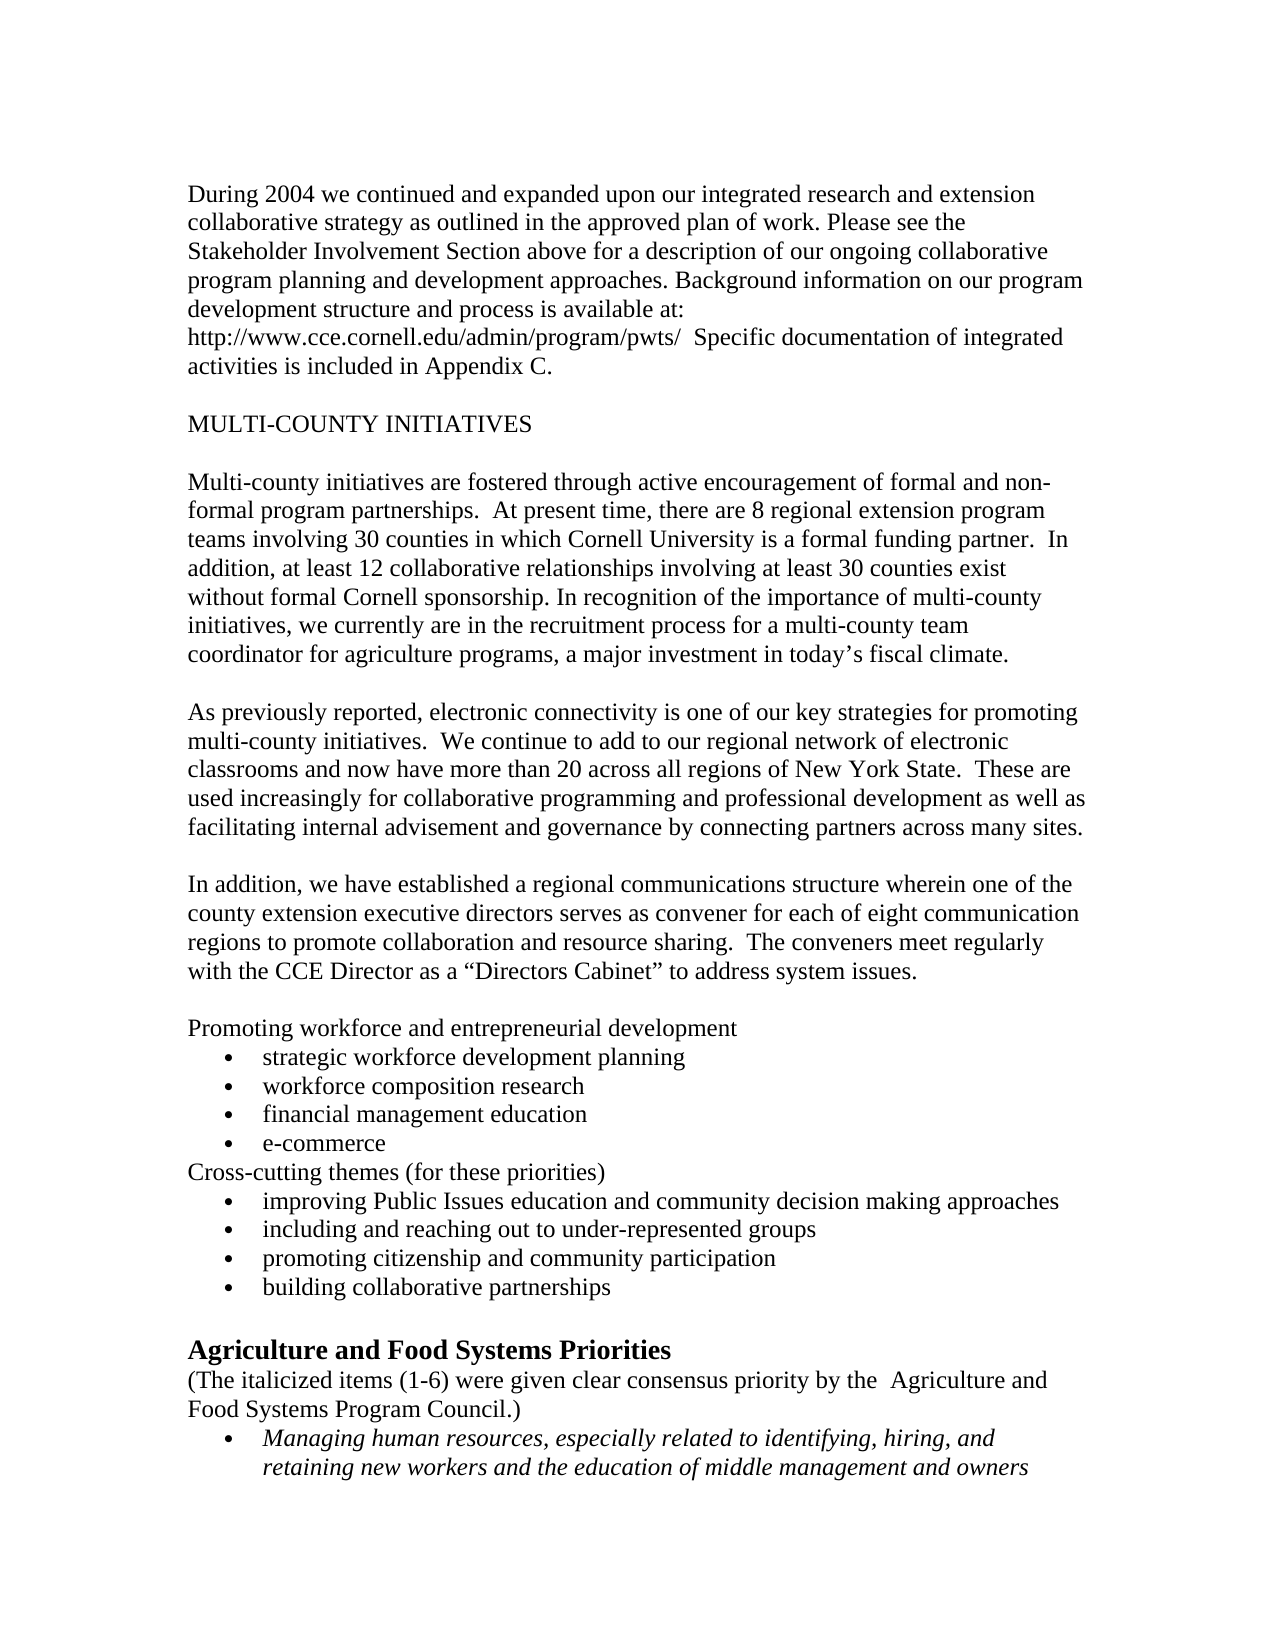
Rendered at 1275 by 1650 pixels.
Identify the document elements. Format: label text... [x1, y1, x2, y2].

list improving Public Issues education and community decision making approaches [225, 1186, 1087, 1214]
list including and reaching out to under-represented groups [225, 1214, 1087, 1243]
list e-commerce [225, 1128, 1087, 1157]
text During 2004 we continued and expanded upon our integrated research and extension collaborative strategy as outlined in the approved plan of work. Please see the Stakeholder Involvement Section above for a description of our ongoing collaborative program planning and development approaches. Background information on our program development structure and process is available at: http://www.cce.cornell.edu/admin/program/pwts/ Specific documentation of integrated activities is included in Appendix C. [187, 179, 1087, 380]
subtitle Promoting workforce and entrepreneurial development [187, 1013, 1087, 1042]
text Agriculture and Food Systems Priorities [187, 1333, 1087, 1366]
list Managing human resources, especially related to identifying, hiring, and retaining new workers and the education of middle management and owners [225, 1423, 1087, 1481]
list financial management education [225, 1099, 1087, 1128]
text Cross-cutting themes (for these priorities) [187, 1157, 1087, 1186]
text (The italicized items (1-6) were given clear consensus priority by the Agriculture and Food Systems Program Council.) [187, 1366, 1087, 1423]
list workforce composition research [225, 1071, 1087, 1099]
text Multi-county initiatives are fostered through active encouragement of formal and non-formal program partnerships. At present time, there are 8 regional extension program teams involving 30 counties in which Cornell University is a formal funding partner. In addition, at least 12 collaborative relationships involving at least 30 counties exist without formal Cornell sponsorship. In recognition of the importance of multi-county initiatives, we currently are in the recruitment process for a multi-county team coordinator for agriculture programs, a major investment in today’s fiscal climate. [187, 467, 1087, 668]
subtitle MULTI-COUNTY INITIATIVES [187, 409, 1087, 437]
text In addition, we have established a regional communications structure wherein one of the county extension executive directors serves as convener for each of eight communication regions to promote collaboration and resource sharing. The conveners meet regularly with the CCE Director as a “Directors Cabinet” to address system issues. [187, 869, 1087, 984]
list promoting citizenship and community participation [225, 1243, 1087, 1272]
list building collaborative partnerships [225, 1272, 1087, 1301]
text As previously reported, electronic connectivity is one of our key strategies for promoting multi-county initiatives. We continue to add to our regional network of electronic classrooms and now have more than 20 across all regions of New York State. These are used increasingly for collaborative programming and professional development as well as facilitating internal advisement and governance by connecting partners across many sites. [187, 697, 1087, 841]
list strategic workforce development planning [225, 1042, 1087, 1071]
